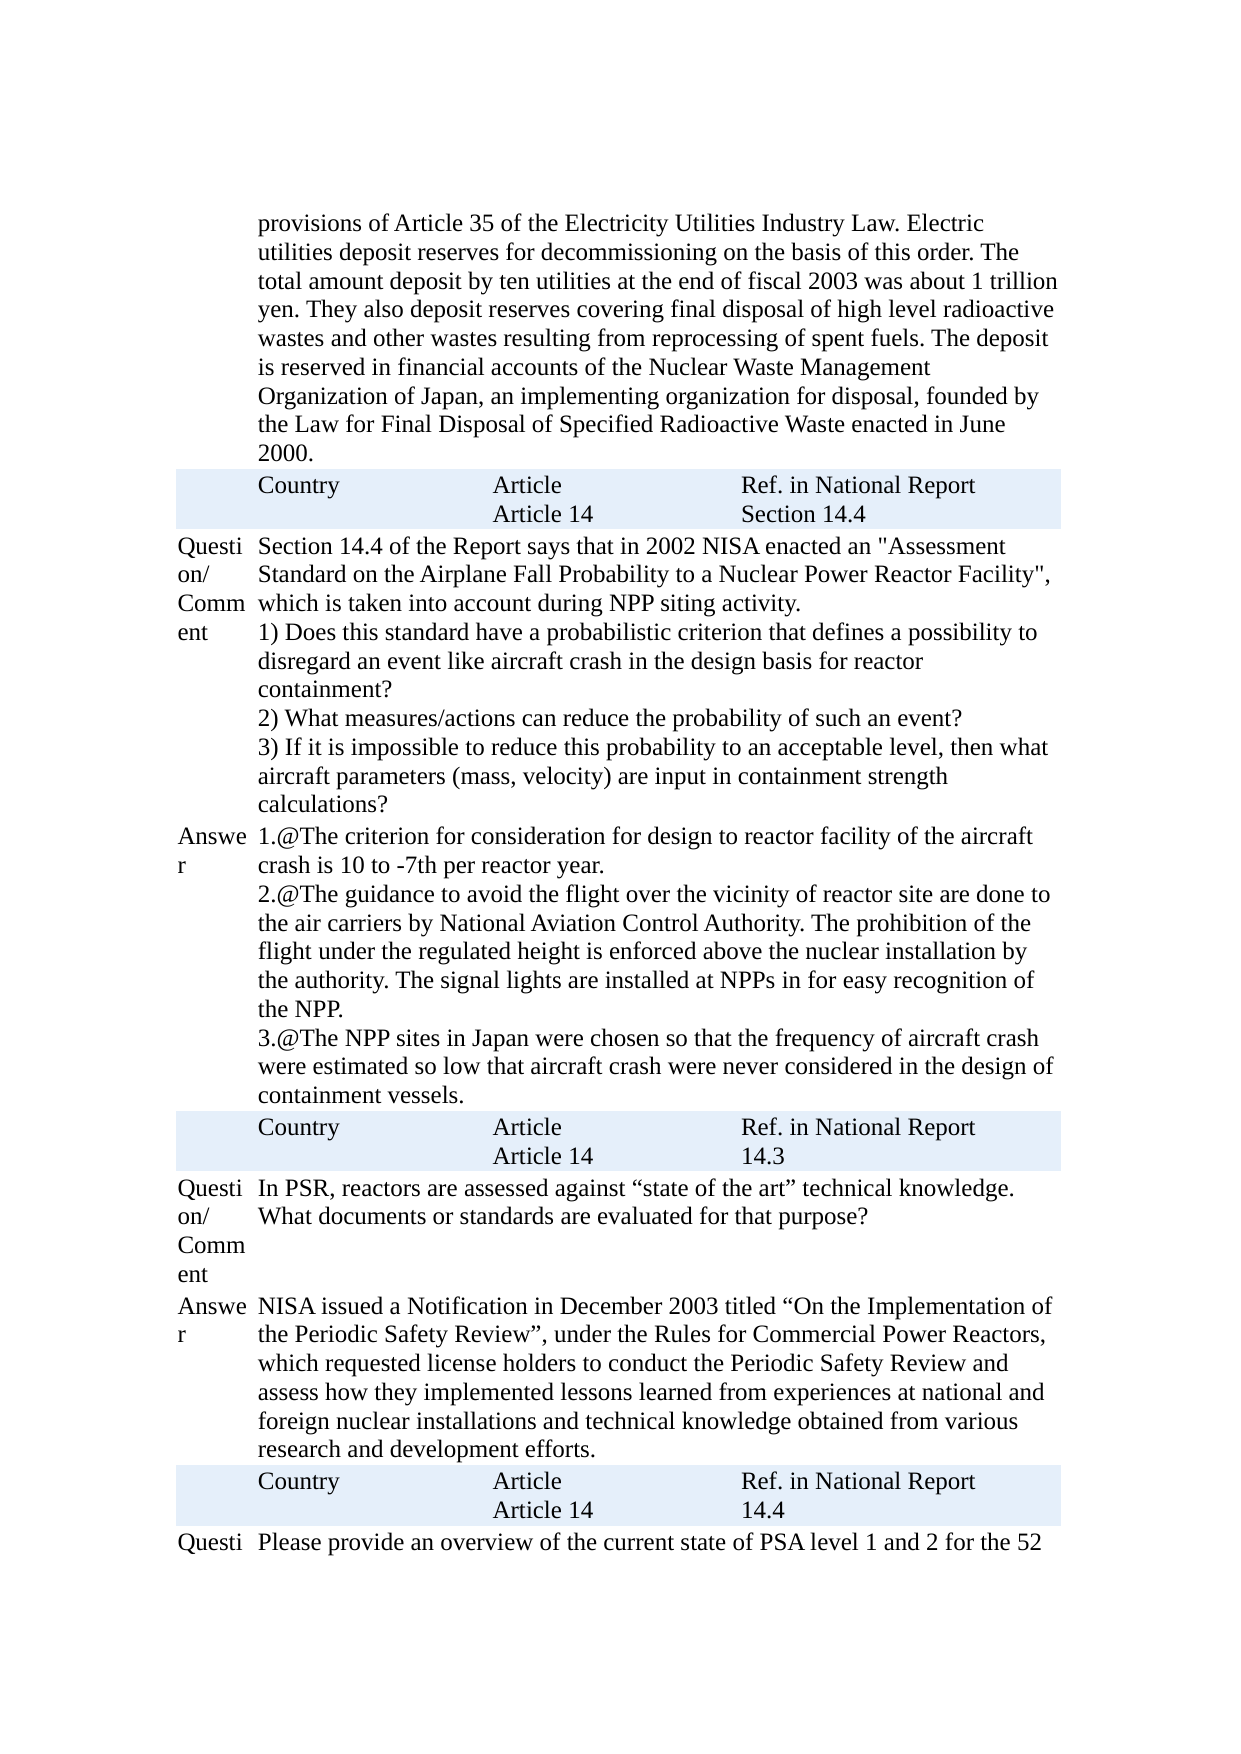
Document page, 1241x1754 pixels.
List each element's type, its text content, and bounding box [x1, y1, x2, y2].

table_cell Country [256, 1111, 491, 1171]
table_cell Question/ Comment [176, 529, 256, 820]
table_cell Article Article 14 [491, 469, 739, 529]
table_cell Ref. in National Report 14.4 [739, 1465, 1061, 1526]
table_cell [176, 1111, 256, 1171]
table_cell provisions of Article 35 of the Electricity Utilities Industry Law. Electric utilities deposit reserves for decommissioning on the basis of this order. The total amount deposit by ten utilities at the end of fiscal 2003 was about 1 trillion yen. They also deposit reserves covering final disposal of high level radioactive wastes and other wastes resulting from reprocessing of spent fuels. The deposit is reserved in financial accounts of the Nuclear Waste Management Organization of Japan, an implementing organization for disposal, founded by the Law for Final Disposal of Specified Radioactive Waste enacted in June 2000. [256, 207, 1061, 469]
table_cell [176, 207, 256, 469]
table_cell Ref. in National Report 14.3 [739, 1111, 1061, 1171]
table_cell NISA issued a Notification in December 2003 titled “On the Implementation of the Periodic Safety Review”, under the Rules for Commercial Power Reactors, which requested license holders to conduct the Periodic Safety Review and assess how they implemented lessons learned from experiences at national and foreign nuclear installations and technical knowledge obtained from various research and development efforts. [256, 1289, 1061, 1465]
table_cell Article Article 14 [491, 1111, 739, 1171]
table_cell Country [256, 1465, 491, 1526]
table_cell [176, 1465, 256, 1526]
table_cell Question/ Comment [176, 1171, 256, 1289]
table_cell Section 14.4 of the Report says that in 2002 NISA enacted an "Assessment Standard on the Airplane Fall Probability to a Nuclear Power Reactor Facility", which is taken into account during NPP siting activity. 1) Does this standard have a probabilistic criterion that defines a possibility to disregard an event like aircraft crash in the design basis for reactor containment? 2) What measures/actions can reduce the probability of such an event? 3) If it is impossible to reduce this probability to an acceptable level, then what aircraft parameters (mass, velocity) are input in containment strength calculations? [256, 529, 1061, 820]
table_cell Ref. in National Report Section 14.4 [739, 469, 1061, 529]
table_cell [176, 469, 256, 529]
table_cell Country [256, 469, 491, 529]
table_cell Questi [176, 1526, 256, 1557]
table_cell 1.@The criterion for consideration for design to reactor facility of the aircraft crash is 10 to -7th per reactor year. 2.@The guidance to avoid the flight over the vicinity of reactor site are done to the air carriers by National Aviation Control Authority. The prohibition of the flight under the regulated height is enforced above the nuclear installation by the authority. The signal lights are installed at NPPs in for easy recognition of the NPP. 3.@The NPP sites in Japan were chosen so that the frequency of aircraft crash were estimated so low that aircraft crash were never considered in the design of containment vessels. [256, 820, 1061, 1111]
table_cell Answer [176, 820, 256, 1111]
table_cell Please provide an overview of the current state of PSA level 1 and 2 for the 52 [256, 1526, 1061, 1557]
table_cell Article Article 14 [491, 1465, 739, 1526]
table_cell Answer [176, 1289, 256, 1465]
table_cell In PSR, reactors are assessed against “state of the art” technical knowledge. What documents or standards are evaluated for that purpose? [256, 1171, 1061, 1289]
